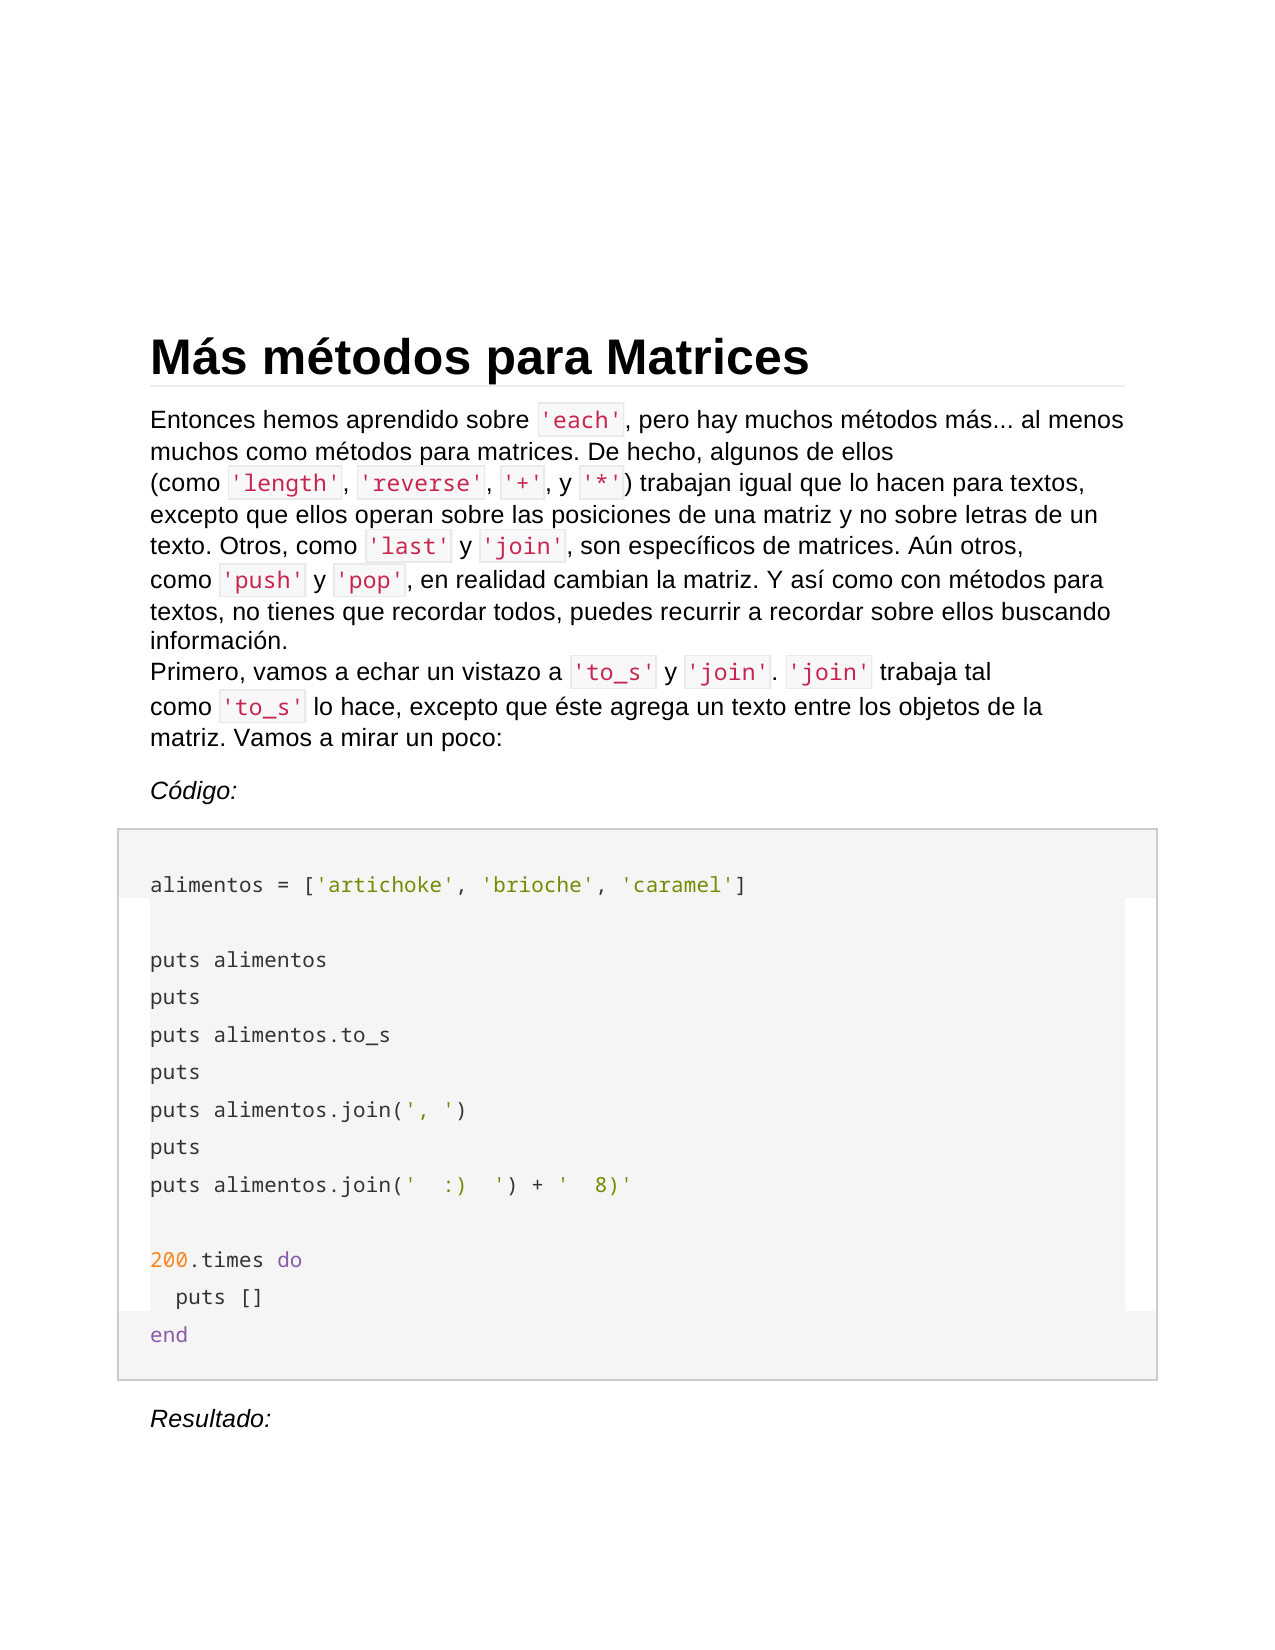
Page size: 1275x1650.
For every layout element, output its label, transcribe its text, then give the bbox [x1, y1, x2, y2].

text puts [150, 1123, 1125, 1161]
text puts alimentos [150, 936, 1125, 973]
text puts [150, 973, 1125, 1011]
text alimentos = ['artichoke', 'brioche', 'caramel'] [119, 830, 1156, 898]
text Entonces hemos aprendido sobre 'each', pero hay muchos métodos más... al menos muchos como métodos para matrices. De hecho, algunos de ellos (como 'length', 'reverse', '+', y '*') trabajan igual que lo hacen para textos, excepto que ellos operan sobre las posiciones de una matriz y no sobre letras de un texto. Otros, como 'last' y 'join', son específicos de matrices. Aún otros, como 'push' y 'pop', en realidad cambian la matriz. Y así como con métodos para textos, no tienes que recordar todos, puedes recurrir a recordar sobre ellos buscando información. [150, 402, 1125, 655]
text puts alimentos.join(', ') [150, 1086, 1125, 1123]
text Código: [150, 776, 1125, 804]
subtitle Más métodos para Matrices [150, 327, 1125, 385]
text 200.times do [150, 1236, 1125, 1273]
text puts [] [150, 1273, 1125, 1278]
text puts [150, 1048, 1125, 1086]
text puts alimentos.join(' :) ') + ' 8)' [150, 1161, 1125, 1198]
text end [119, 1278, 1156, 1379]
text Resultado: [150, 1404, 1125, 1433]
text puts alimentos.to_s [150, 1011, 1125, 1048]
text Primero, vamos a echar un vistazo a 'to_s' y 'join'. 'join' trabaja tal como 'to_s' lo hace, excepto que éste agrega un texto entre los objetos de la matriz. Vamos a mirar un poco: [150, 655, 1125, 752]
